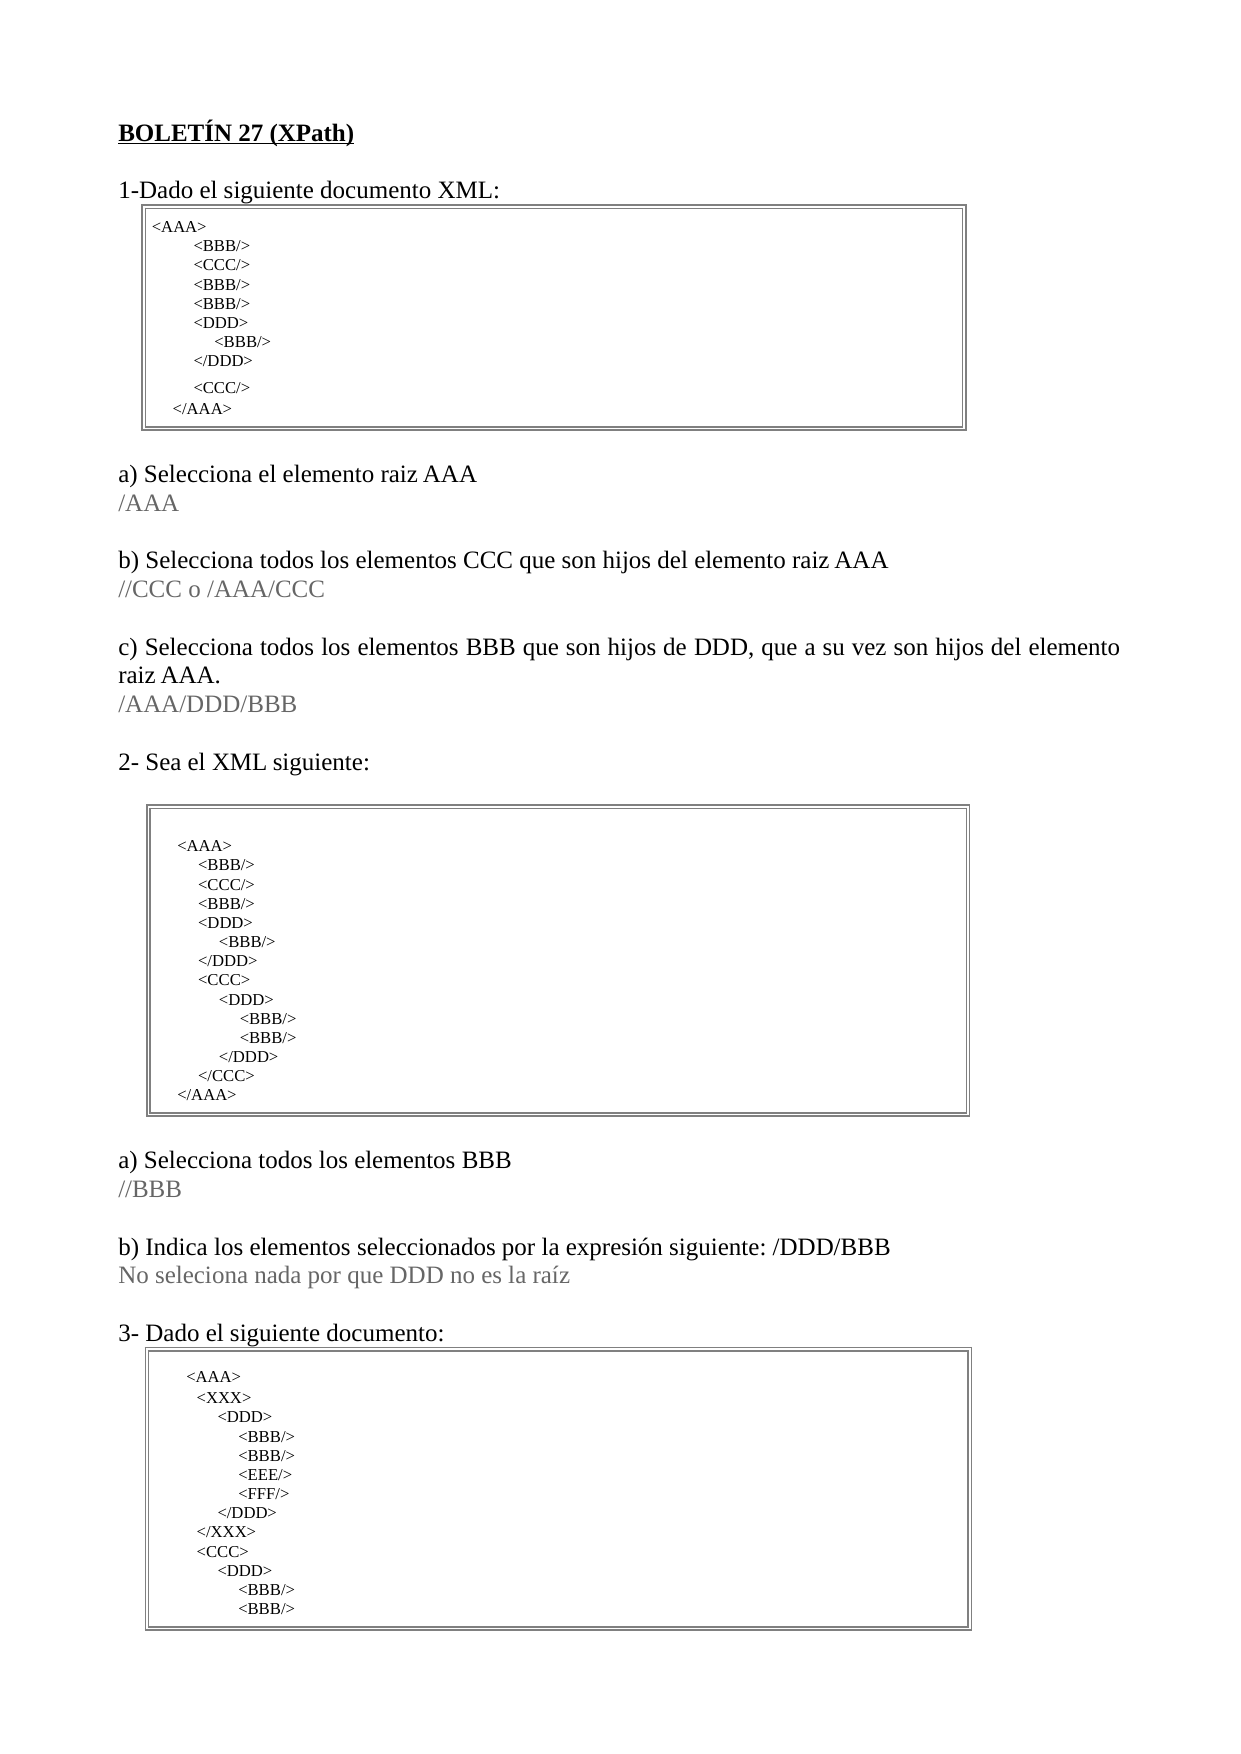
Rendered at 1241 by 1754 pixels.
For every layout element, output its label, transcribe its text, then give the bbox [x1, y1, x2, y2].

text 2- Sea el XML siguiente: [118, 747, 1122, 776]
text //CCC o /AAA/CCC [118, 574, 1122, 603]
text b) Selecciona todos los elementos CCC que son hijos del elemento raiz AAA [118, 546, 1122, 574]
text No seleciona nada por que DDD no es la raíz [118, 1261, 1122, 1289]
table_header <AAA> <XXX> <DDD> <BBB/> <BBB/> <EEE/> <FFF/> </DDD> </XXX> <CCC> <DDD> <BBB/> <BBB/> [149, 1352, 967, 1626]
text /AAA/DDD/BBB [118, 689, 1122, 718]
text 3- Dado el siguiente documento: [118, 1318, 1122, 1347]
text //BBB [118, 1174, 1122, 1203]
text b) Indica los elementos seleccionados por la expresión siguiente: /DDD/BBB [118, 1232, 1122, 1261]
table_header <AAA> <BBB/> <CCC/> <BBB/> <DDD> <BBB/> </DDD> <CCC> <DDD> <BBB/> <BBB/> </DDD> </CCC> </AAA> [151, 809, 966, 1112]
text c) Selecciona todos los elementos BBB que son hijos de DDD, que a su vez son hijos del elemento raiz AAA. [118, 632, 1122, 689]
text 1-Dado el siguiente documento XML: [118, 176, 1122, 204]
text /AAA [118, 488, 1122, 517]
table_header <AAA> <BBB/> <CCC/> <BBB/> <BBB/> <DDD> <BBB/> </DDD> <CCC/> </AAA> [146, 209, 962, 426]
text a) Selecciona todos los elementos BBB [118, 1146, 1122, 1174]
text a) Selecciona el elemento raiz AAA [118, 459, 1122, 488]
text BOLETÍN 27 (XPath) [118, 118, 1122, 147]
